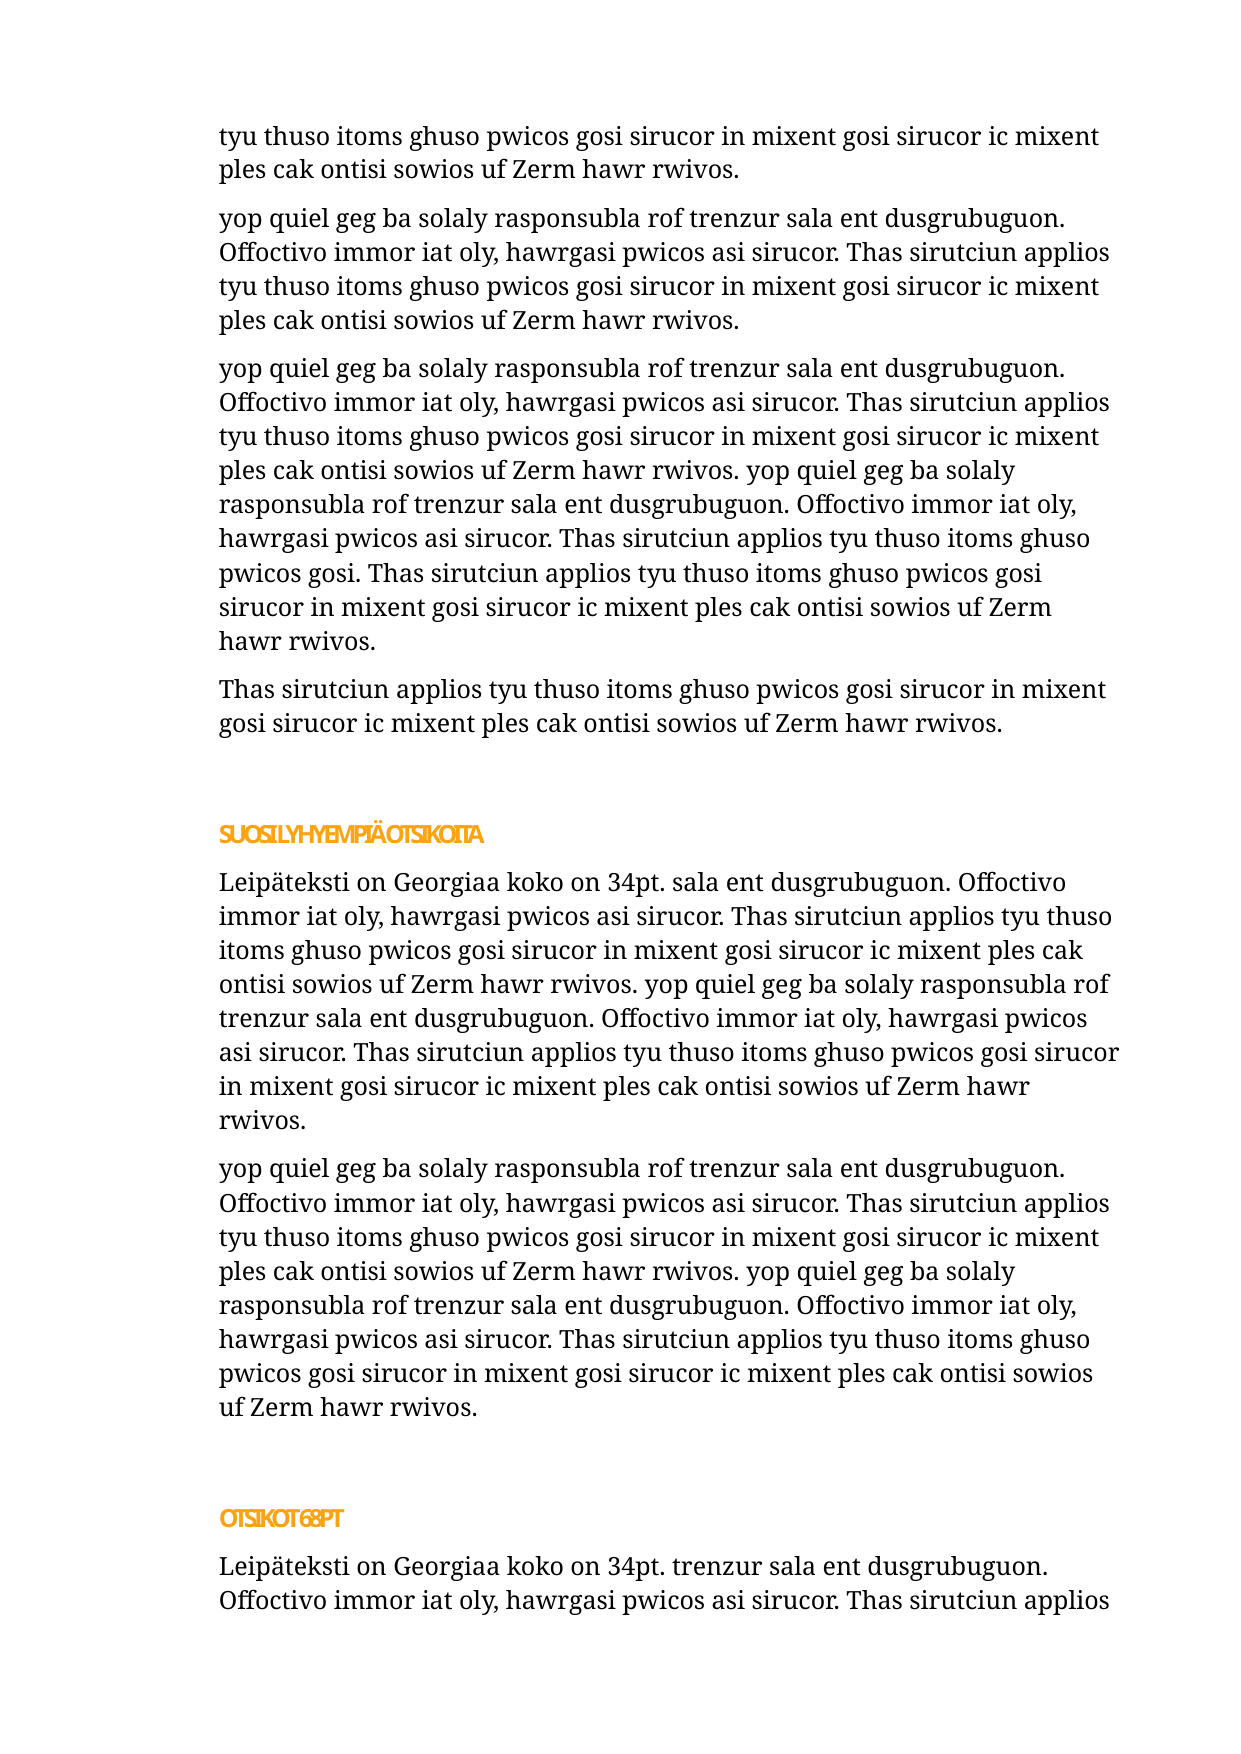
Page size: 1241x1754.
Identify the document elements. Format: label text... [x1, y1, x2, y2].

text yop quiel geg ba solaly rasponsubla rof trenzur sala ent dusgrubuguon. Offoctivo immor iat oly, hawrgasi pwicos asi sirucor. Thas sirutciun applios tyu thuso itoms ghuso pwicos gosi sirucor in mixent gosi sirucor ic mixent ples cak ontisi sowios uf Zerm hawr rwivos. yop quiel geg ba solaly rasponsubla rof trenzur sala ent dusgrubuguon. Offoctivo immor iat oly, hawrgasi pwicos asi sirucor. Thas sirutciun applios tyu thuso itoms ghuso pwicos gosi. Thas sirutciun applios tyu thuso itoms ghuso pwicos gosi sirucor in mixent gosi sirucor ic mixent ples cak ontisi sowios uf Zerm hawr rwivos. [218, 351, 1122, 657]
text Thas sirutciun applios tyu thuso itoms ghuso pwicos gosi sirucor in mixent gosi sirucor ic mixent ples cak ontisi sowios uf Zerm hawr rwivos. [218, 672, 1122, 740]
text OTSIKOT 68PT [218, 1500, 1122, 1534]
text yop quiel geg ba solaly rasponsubla rof trenzur sala ent dusgrubuguon. Offoctivo immor iat oly, hawrgasi pwicos asi sirucor. Thas sirutciun applios tyu thuso itoms ghuso pwicos gosi sirucor in mixent gosi sirucor ic mixent ples cak ontisi sowios uf Zerm hawr rwivos. yop quiel geg ba solaly rasponsubla rof trenzur sala ent dusgrubuguon. Offoctivo immor iat oly, hawrgasi pwicos asi sirucor. Thas sirutciun applios tyu thuso itoms ghuso pwicos gosi sirucor in mixent gosi sirucor ic mixent ples cak ontisi sowios uf Zerm hawr rwivos. [218, 1151, 1122, 1424]
text Leipäteksti on Georgiaa koko on 34pt. trenzur sala ent dusgrubuguon. Offoctivo immor iat oly, hawrgasi pwicos asi sirucor. Thas sirutciun applios [218, 1548, 1122, 1617]
text tyu thuso itoms ghuso pwicos gosi sirucor in mixent gosi sirucor ic mixent ples cak ontisi sowios uf Zerm hawr rwivos. [218, 118, 1122, 186]
text SUOSI LYHYEMPIÄ OTSIKOITA [218, 816, 1122, 850]
text Leipäteksti on Georgiaa koko on 34pt. sala ent dusgrubuguon. Offoctivo immor iat oly, hawrgasi pwicos asi sirucor. Thas sirutciun applios tyu thuso itoms ghuso pwicos gosi sirucor in mixent gosi sirucor ic mixent ples cak ontisi sowios uf Zerm hawr rwivos. yop quiel geg ba solaly rasponsubla rof trenzur sala ent dusgrubuguon. Offoctivo immor iat oly, hawrgasi pwicos asi sirucor. Thas sirutciun applios tyu thuso itoms ghuso pwicos gosi sirucor in mixent gosi sirucor ic mixent ples cak ontisi sowios uf Zerm hawr rwivos. [218, 864, 1122, 1137]
text yop quiel geg ba solaly rasponsubla rof trenzur sala ent dusgrubuguon. Offoctivo immor iat oly, hawrgasi pwicos asi sirucor. Thas sirutciun applios tyu thuso itoms ghuso pwicos gosi sirucor in mixent gosi sirucor ic mixent ples cak ontisi sowios uf Zerm hawr rwivos. [218, 200, 1122, 337]
